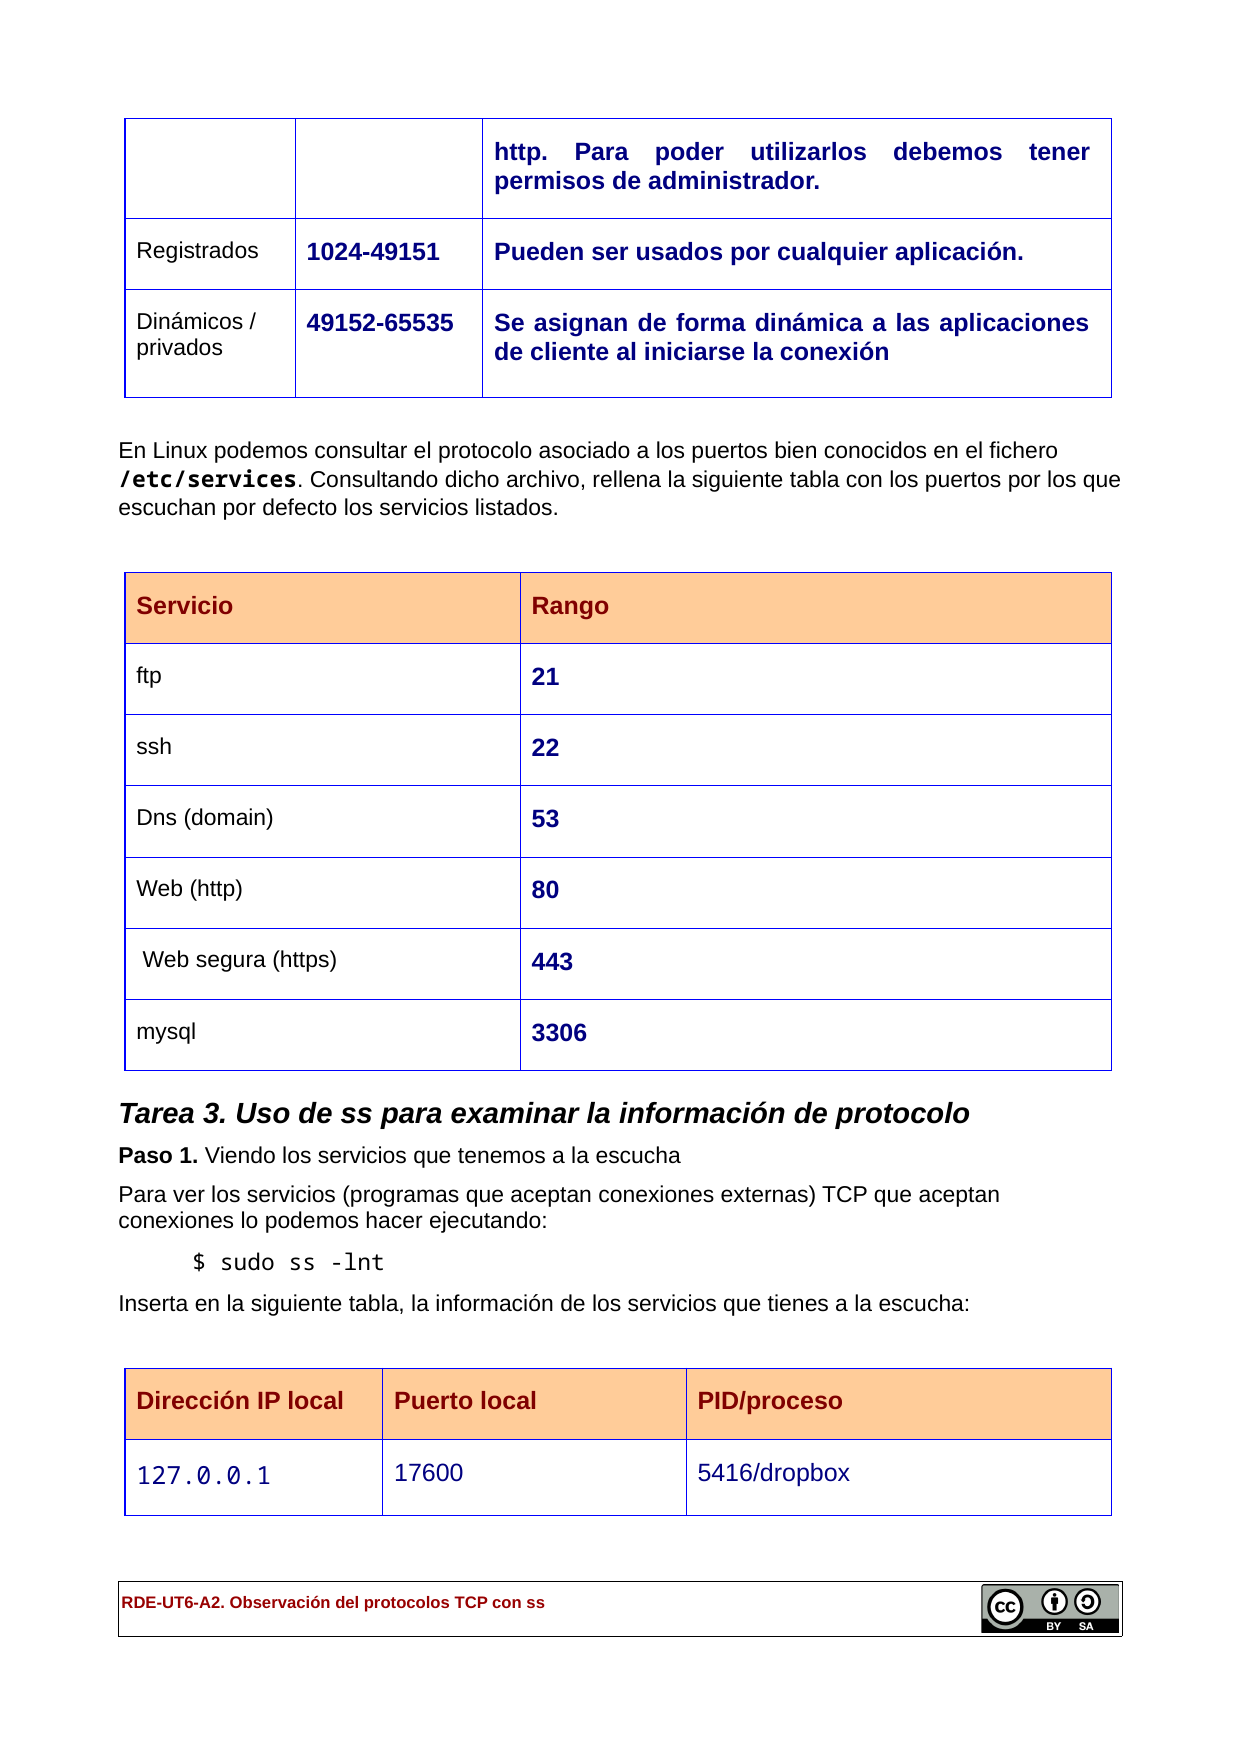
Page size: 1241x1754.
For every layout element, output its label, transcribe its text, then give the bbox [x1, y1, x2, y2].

table_cell 17600 [383, 1440, 686, 1515]
text $ sudo ss -lnt [192, 1246, 1122, 1277]
picture [981, 1584, 1119, 1633]
table_cell Se asignan de forma dinámica a las aplicaciones de cliente al iniciarse la conexión [483, 290, 1111, 397]
table_cell [126, 119, 295, 218]
table_cell Web segura (https) [126, 929, 520, 999]
table_cell Dns (domain) [126, 786, 520, 857]
table_cell http. Para poder utilizarlos debemos tener permisos de administrador. [483, 119, 1111, 218]
text Inserta en la siguiente tabla, la información de los servicios que tienes a la escucha: [118, 1290, 1122, 1316]
table_header Servicio [126, 573, 520, 643]
text Paso 1. Viendo los servicios que tenemos a la escucha [118, 1142, 1122, 1168]
table_cell Registrados [126, 219, 295, 289]
table_cell 53 [521, 786, 1111, 857]
table_cell 80 [521, 858, 1111, 928]
table_cell Pueden ser usados por cualquier aplicación. [483, 219, 1111, 289]
table_cell ftp [126, 644, 520, 714]
table_cell [296, 119, 482, 218]
table_cell 127.0.0.1 [126, 1440, 382, 1515]
table_cell 5416/dropbox [687, 1440, 1111, 1515]
table_cell Web (http) [126, 858, 520, 928]
table_cell 22 [521, 715, 1111, 785]
table_header Rango [521, 573, 1111, 643]
table_cell ssh [126, 715, 520, 785]
table_cell Dinámicos / privados [126, 290, 295, 397]
table_cell mysql [126, 1000, 520, 1070]
table_header Puerto local [383, 1369, 686, 1439]
table_cell 1024-49151 [296, 219, 482, 289]
table_cell 49152-65535 [296, 290, 482, 397]
table_header Dirección IP local [126, 1369, 382, 1439]
subtitle Tarea 3. Uso de ss para examinar la información de protocolo [118, 1096, 1122, 1129]
text Para ver los servicios (programas que aceptan conexiones externas) TCP que aceptan conexiones lo podemos hacer ejecutando: [118, 1181, 1122, 1234]
table_header PID/proceso [687, 1369, 1111, 1439]
table_cell 443 [521, 929, 1111, 999]
table_cell 3306 [521, 1000, 1111, 1070]
table_cell 21 [521, 644, 1111, 714]
text En Linux podemos consultar el protocolo asociado a los puertos bien conocidos en el fichero /etc/services. Consultando dicho archivo, rellena la siguiente tabla con los puertos por los que escuchan por defecto los servicios listados. [118, 437, 1122, 521]
